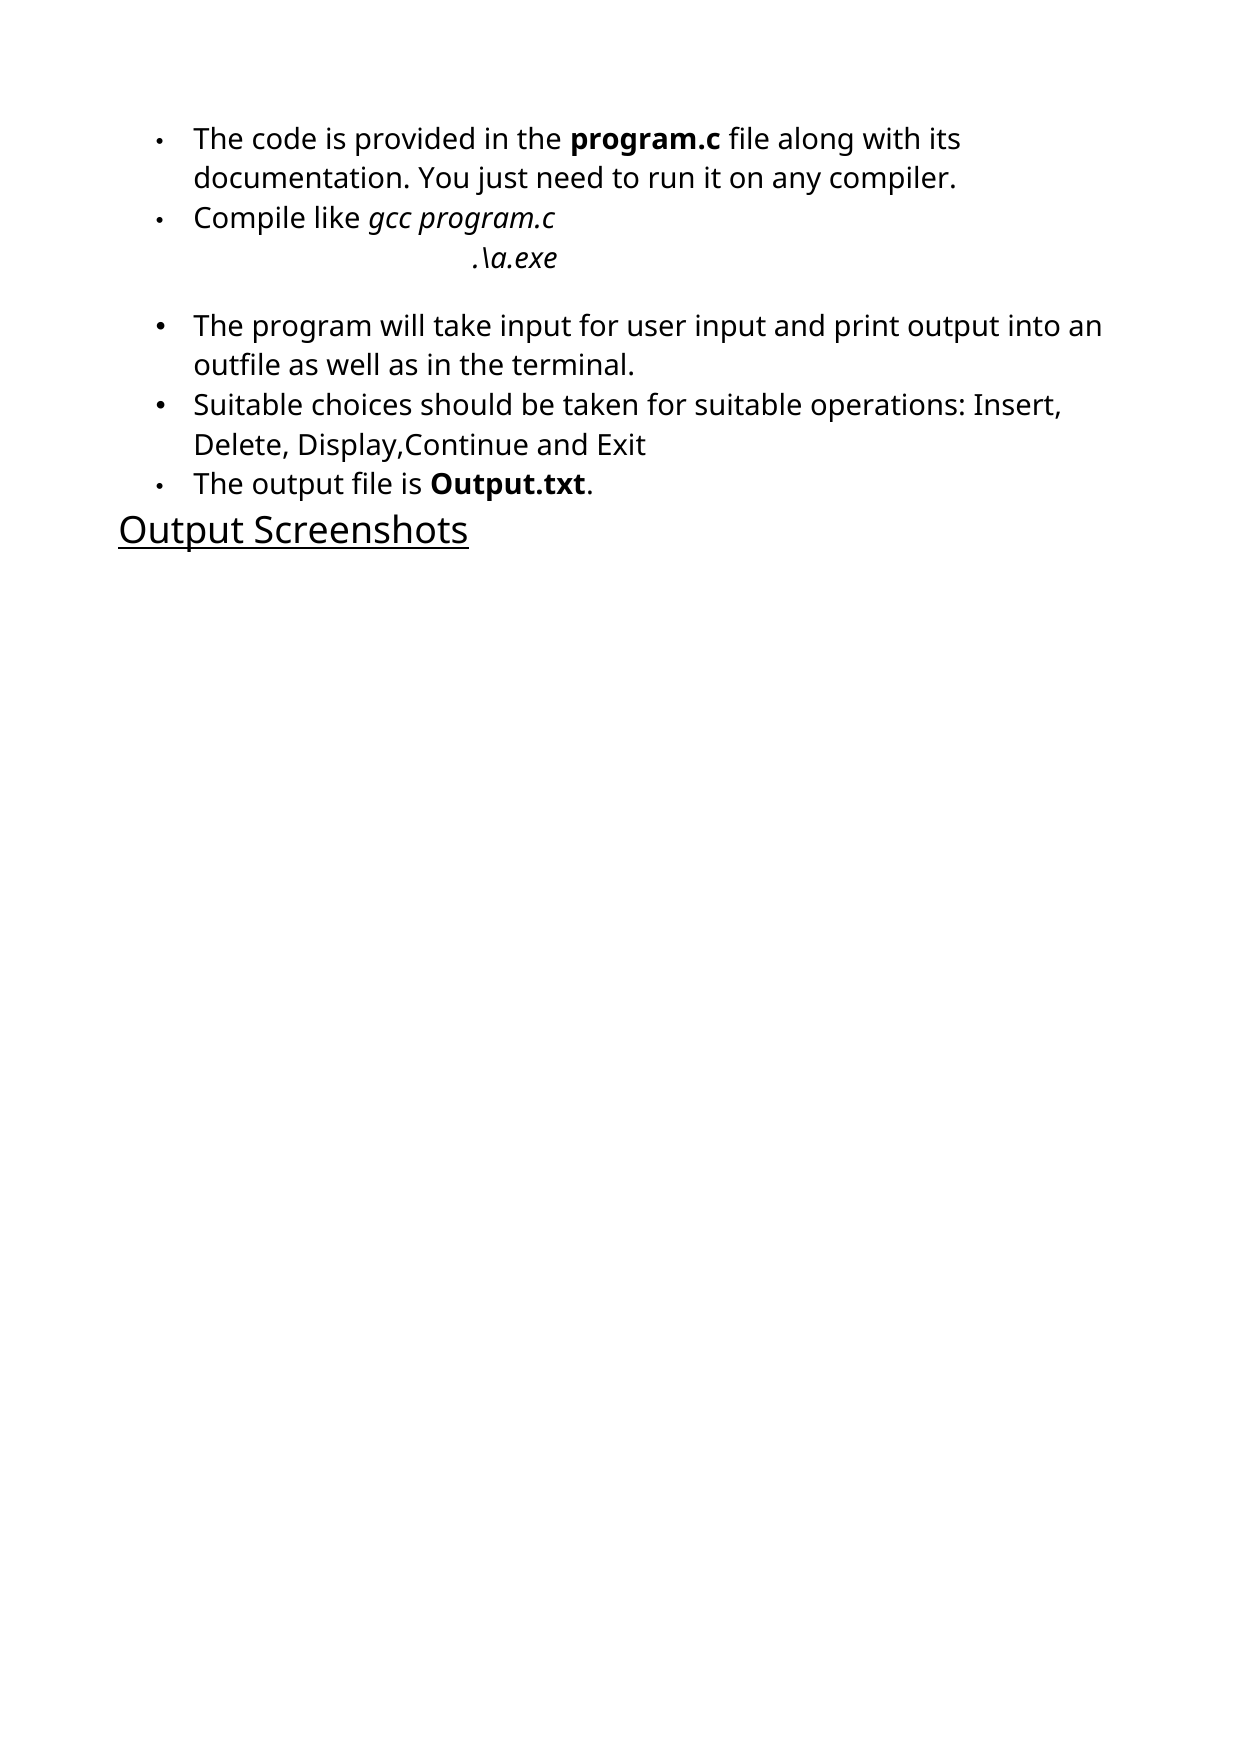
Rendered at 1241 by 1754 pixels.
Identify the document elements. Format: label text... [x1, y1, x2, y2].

list The code is provided in the program.c file along with its documentation. You just need to run it on any compiler. [156, 118, 1122, 197]
text .\a.exe [118, 237, 1122, 277]
list Suitable choices should be taken for suitable operations: Insert, Delete, Display,Continue and Exit [156, 384, 1122, 464]
text Output Screenshots [118, 503, 1122, 554]
list Compile like gcc program.c [156, 197, 1122, 237]
list The program will take input for user input and print output into an outfile as well as in the terminal. [156, 305, 1122, 384]
list The output file is Output.txt. [156, 464, 1122, 503]
